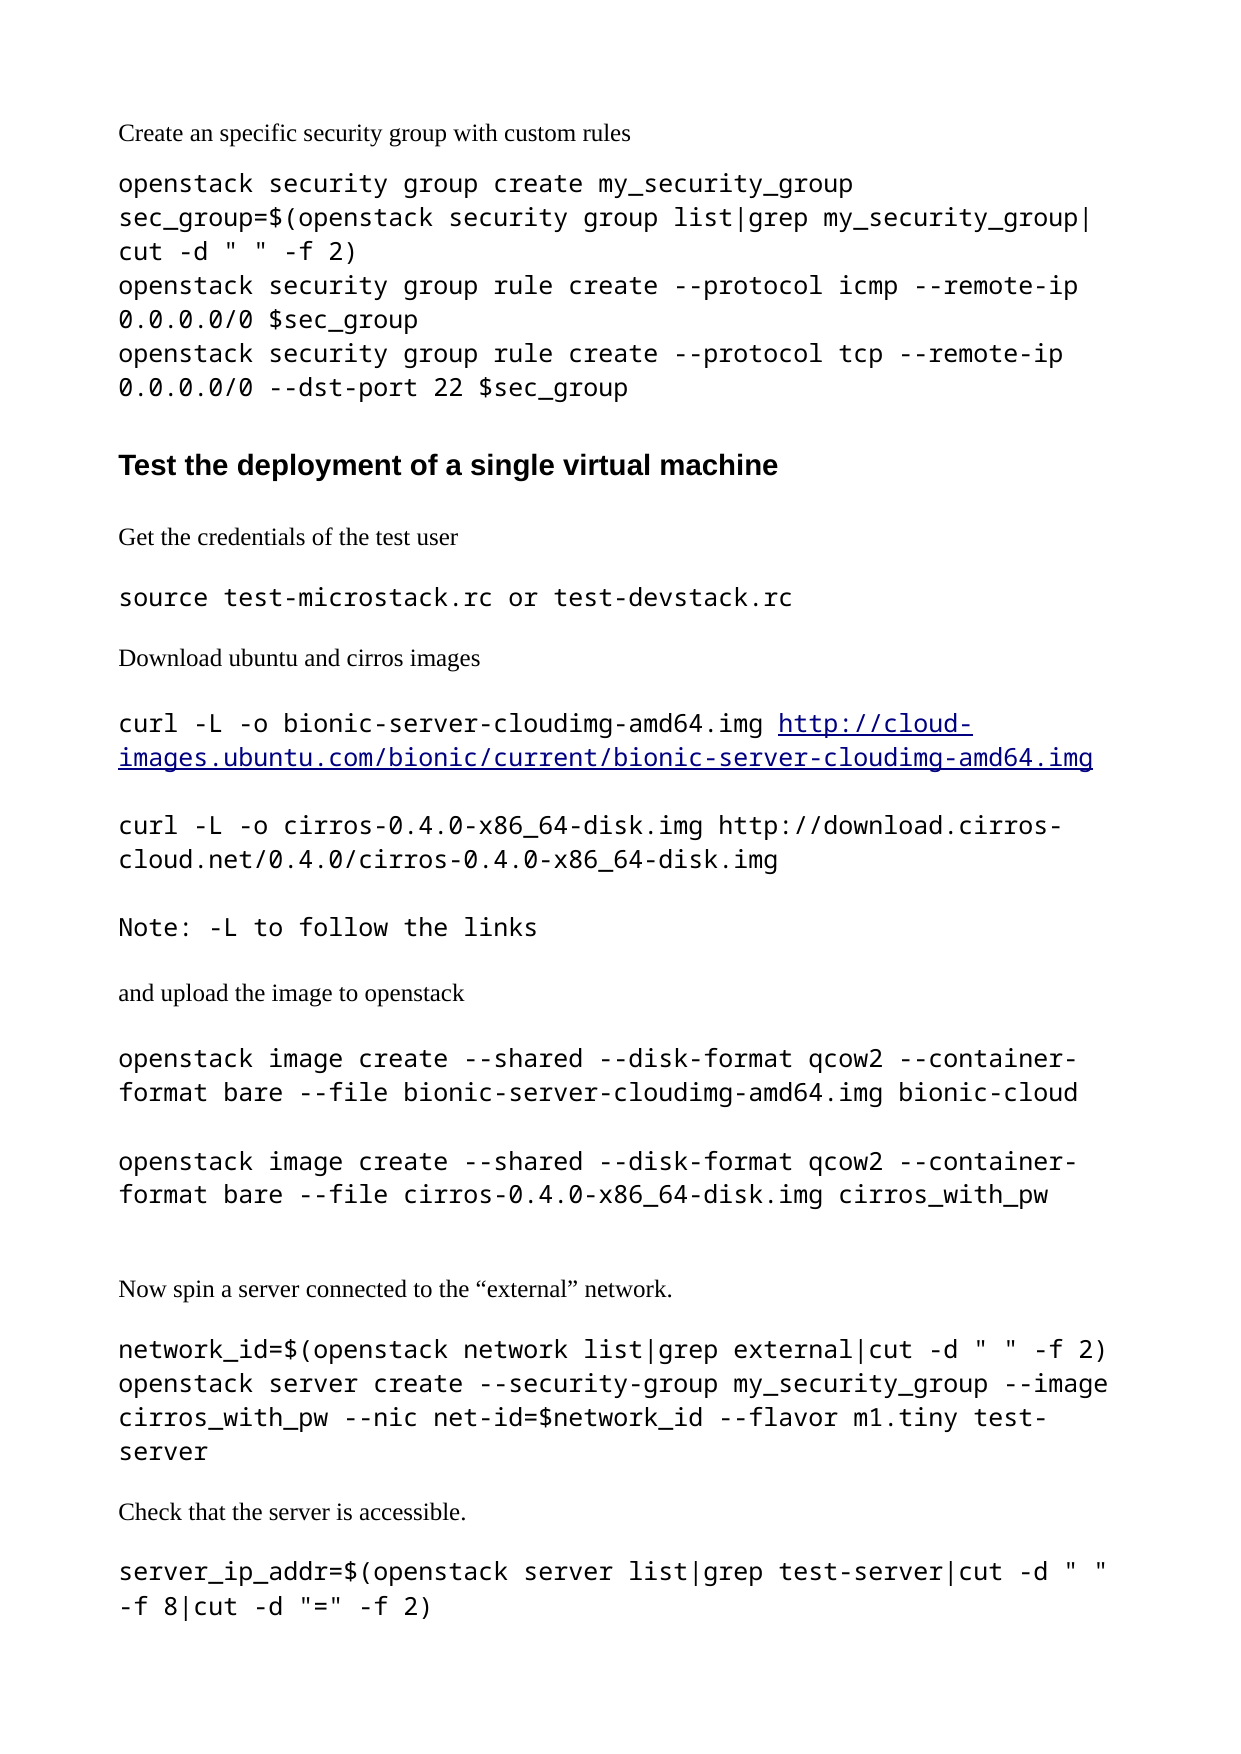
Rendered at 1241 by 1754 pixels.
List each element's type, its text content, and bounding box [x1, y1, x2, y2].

text curl -L -o bionic-server-cloudimg-amd64.img http://cloud-images.ubuntu.com/bionic/current/bionic-server-cloudimg-amd64.img [118, 706, 1122, 774]
text openstack image create --shared --disk-format qcow2 --container-format bare --file cirros-0.4.0-x86_64-disk.img cirros_with_pw [118, 1143, 1122, 1211]
text Create an specific security group with custom rules [118, 118, 1122, 147]
text source test-microstack.rc or test-devstack.rc [118, 580, 1122, 614]
text Download ubuntu and cirros images [118, 643, 1122, 672]
text Now spin a server connected to the “external” network. [118, 1274, 1122, 1303]
text openstack image create --shared --disk-format qcow2 --container-format bare --file bionic-server-cloudimg-amd64.img bionic-cloud [118, 1041, 1122, 1109]
text Get the credentials of the test user [118, 522, 1122, 551]
text and upload the image to openstack [118, 978, 1122, 1007]
text sec_group=$(openstack security group list|grep my_security_group|cut -d " " -f 2) [118, 200, 1122, 268]
text Note: -L to follow the links [118, 910, 1122, 944]
subtitle Test the deployment of a single virtual machine [118, 447, 1122, 481]
text Check that the server is accessible. [118, 1497, 1122, 1525]
text openstack security group rule create --protocol tcp --remote-ip 0.0.0.0/0 --dst-port 22 $sec_group [118, 336, 1122, 404]
text openstack server create --security-group my_security_group --image cirros_with_pw --nic net-id=$network_id --flavor m1.tiny test-server [118, 1366, 1122, 1468]
text openstack security group rule create --protocol icmp --remote-ip 0.0.0.0/0 $sec_group [118, 268, 1122, 336]
text network_id=$(openstack network list|grep external|cut -d " " -f 2) [118, 1332, 1122, 1366]
text openstack security group create my_security_group [118, 166, 1122, 200]
text curl -L -o cirros-0.4.0-x86_64-disk.img http://download.cirros-cloud.net/0.4.0/cirros-0.4.0-x86_64-disk.img [118, 808, 1122, 876]
text server_ip_addr=$(openstack server list|grep test-server|cut -d " " -f 8|cut -d "=" -f 2) [118, 1554, 1122, 1622]
